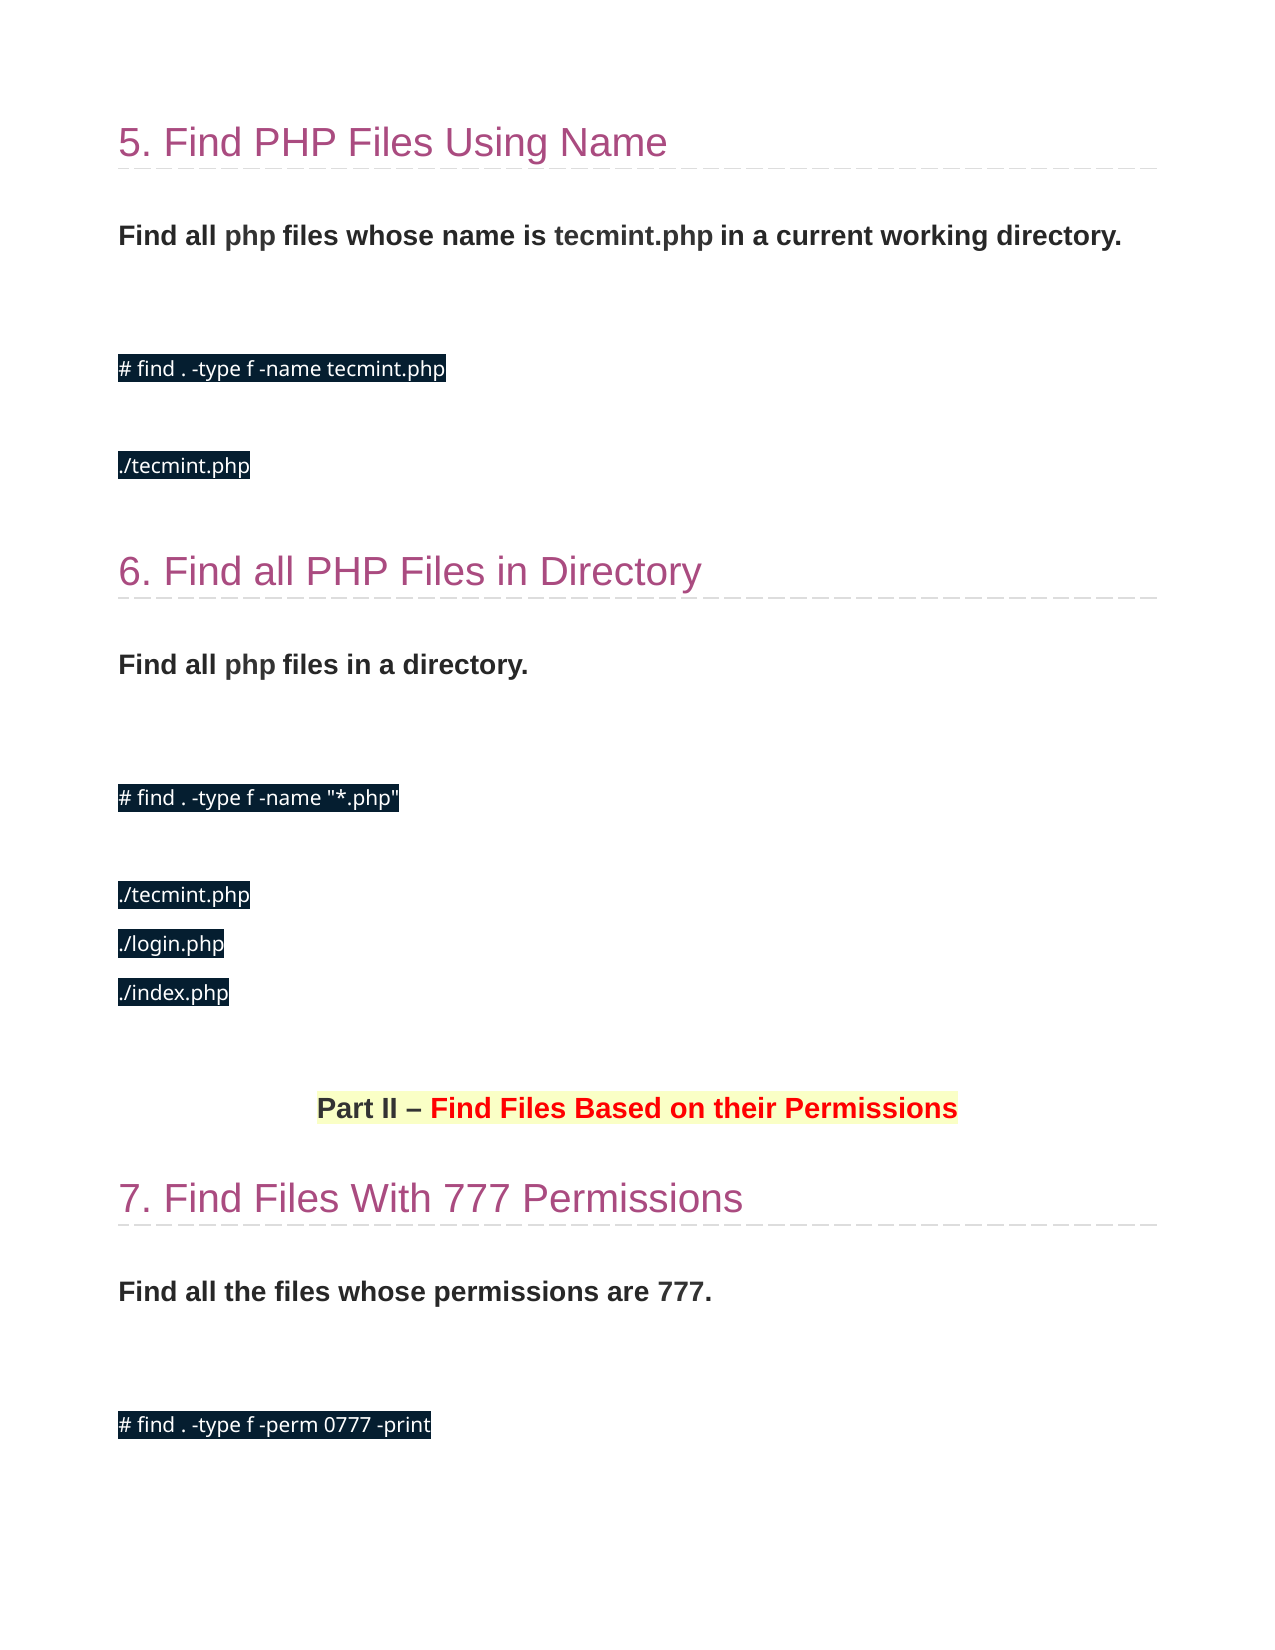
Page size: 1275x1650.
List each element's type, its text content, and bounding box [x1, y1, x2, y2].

text # find . -type f -name tecmint.php ./tecmint.php [118, 354, 1157, 479]
text Find all php files whose name is tecmint.php in a current working directory. [118, 218, 1157, 251]
text Find all php files in a directory. [118, 648, 1157, 680]
text # find . -type f -perm 0777 -print [118, 1411, 1157, 1439]
subtitle 6. Find all PHP Files in Directory [118, 548, 1157, 599]
text Part II – Find Files Based on their Permissions [118, 1091, 1157, 1124]
subtitle 5. Find PHP Files Using Name [118, 118, 1157, 169]
text Find all the files whose permissions are 777. [118, 1275, 1157, 1307]
subtitle 7. Find Files With 777 Permissions [118, 1174, 1157, 1226]
text # find . -type f -name "*.php" ./tecmint.php ./login.php ./index.php [118, 783, 1157, 1006]
